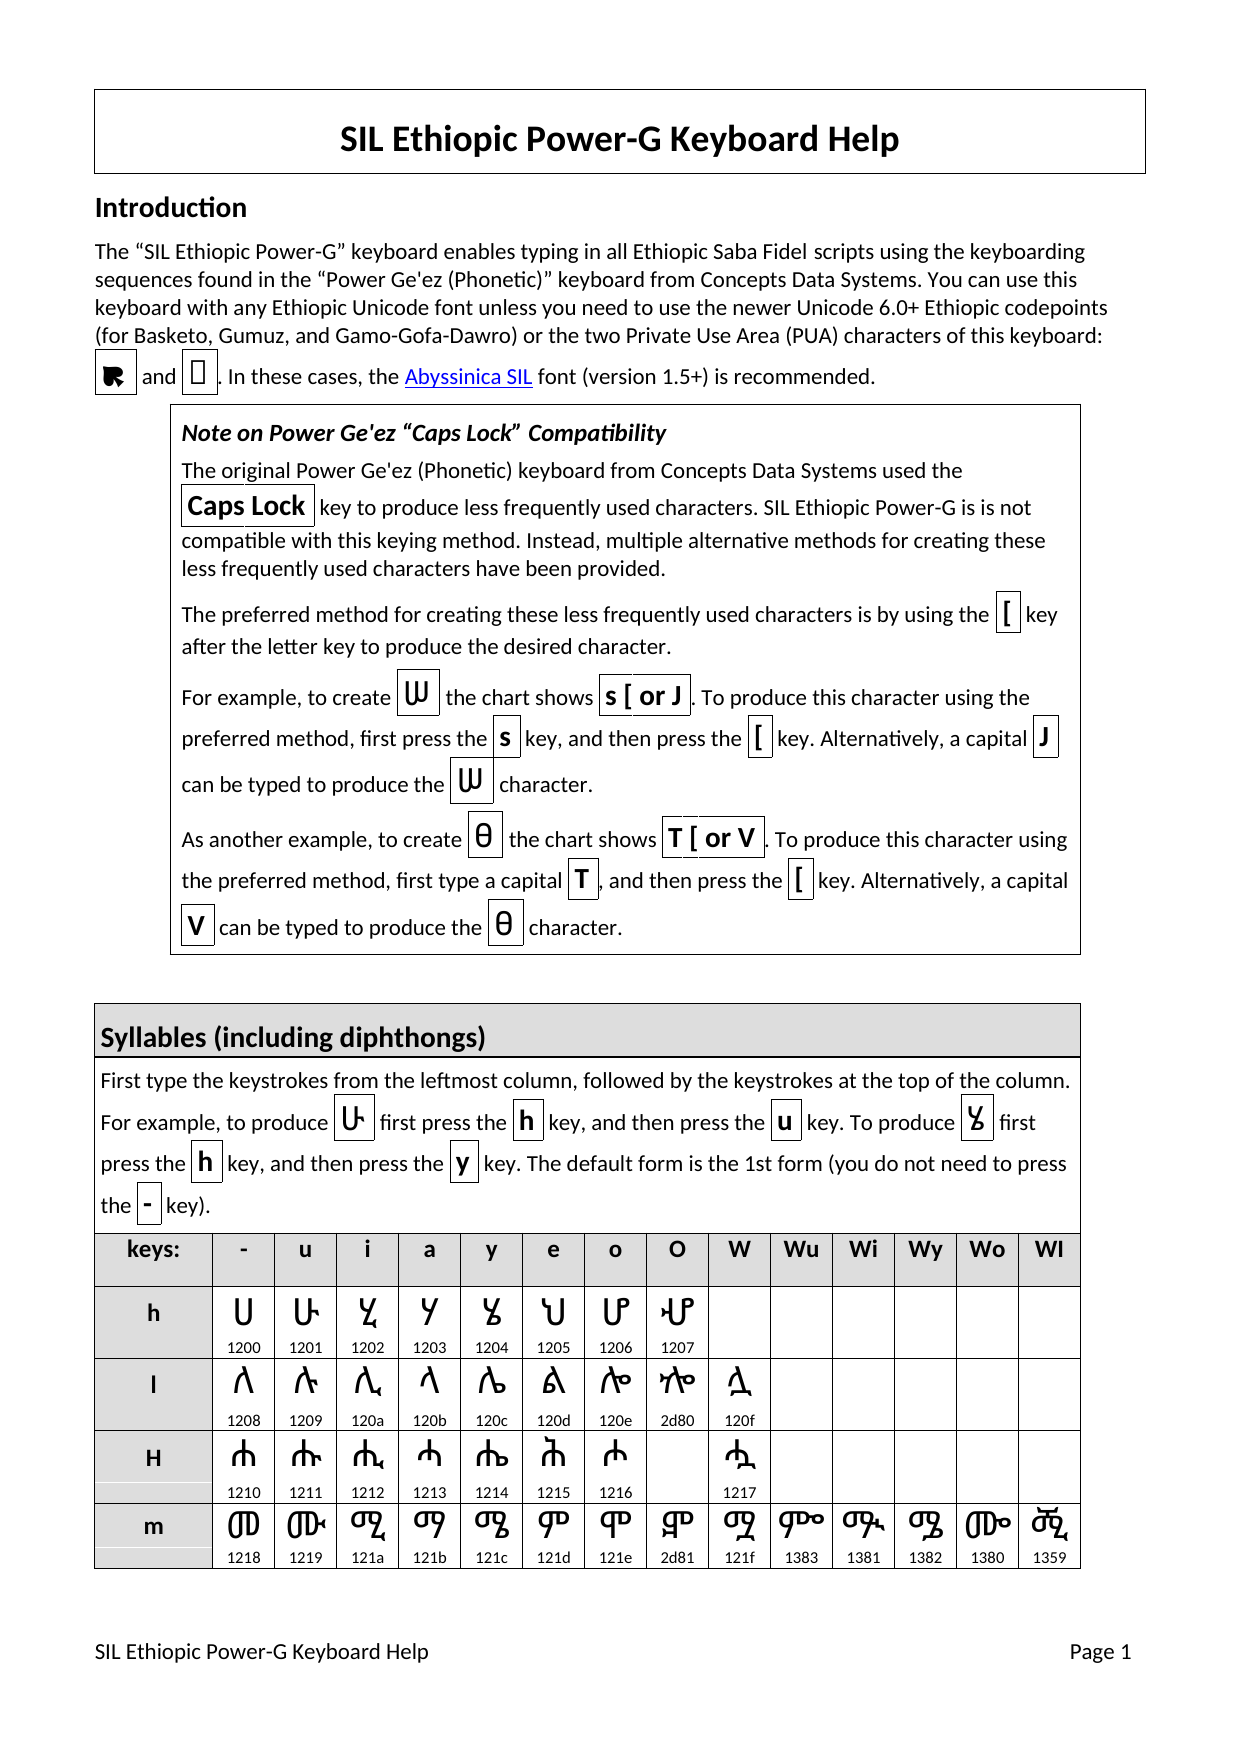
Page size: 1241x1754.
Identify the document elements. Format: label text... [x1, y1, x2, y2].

table_cell 1210 [213, 1483, 274, 1503]
table_cell 1205 [523, 1338, 584, 1358]
table_cell [957, 1338, 1018, 1358]
table_cell ሗ [709, 1431, 770, 1482]
table_cell [833, 1410, 894, 1430]
table_cell Wi [833, 1234, 894, 1286]
table_cell ᎃ [771, 1504, 832, 1547]
table_cell 120f [709, 1410, 770, 1430]
table_cell 121f [709, 1548, 770, 1568]
table_cell [95, 1410, 212, 1430]
table_cell ሙ [275, 1504, 336, 1547]
table_cell ᎀ [957, 1504, 1018, 1547]
table_cell 1212 [337, 1483, 398, 1503]
table_cell ሊ [337, 1359, 398, 1410]
table_cell ሉ [275, 1359, 336, 1410]
table_cell H [95, 1431, 212, 1482]
table_cell a [399, 1234, 460, 1286]
table_cell 1215 [523, 1483, 584, 1503]
table_cell ሕ [523, 1431, 584, 1482]
table_cell ሓ [399, 1431, 460, 1482]
table_cell ፙ [1019, 1504, 1080, 1547]
table_cell Wu [771, 1234, 832, 1286]
table_cell ል [523, 1359, 584, 1410]
table_cell [771, 1338, 832, 1358]
table_cell [957, 1359, 1018, 1410]
table_cell 121a [337, 1548, 398, 1568]
table_cell First type the keystrokes from the leftmost column, followed by the keystrokes at the top of the column. For example, to produce ሁ first press the h key, and then press the u key. To produce ሄ first press the h key, and then press the y key. The default form is the 1st form (you do not need to press the - key). [95, 1058, 1080, 1232]
table_header Note on Power Ge'ez “Caps Lock” Compatibility The original Power Ge'ez (Phonetic) keyboard from Concepts Data Systems used the Caps Lock key to produce less frequently used characters. SIL Ethiopic Power-G is is not compatible with this keying method. Instead, multiple alternative methods for creating these less frequently used characters have been provided. The preferred method for creating these less frequently used characters is by using the [ key after the letter key to produce the desired character. For example, to create ሠ the chart shows s [ or J. To produce this character using the preferred method, first press the s key, and then press the [ key. Alternatively, a capital J can be typed to produce the ሠ character. As another example, to create ፀ the chart shows T [ or V. To produce this character using the preferred method, first type a capital T, and then press the [ key. Alternatively, a capital V can be typed to produce the ፀ character. [171, 405, 1080, 954]
table_cell [895, 1483, 956, 1503]
text The “SIL Ethiopic Power-G” keyboard enables typing in all Ethiopic Saba Fidel scripts using the keyboarding sequences found in the “Power Ge'ez (Phonetic)” keyboard from Concepts Data Systems. You can use this keyboard with any Ethiopic Unicode font unless you need to use the newer Unicode 6.0+ Ethiopic codepoints (for Basketo, Gumuz, and Gamo-Gofa-Dawro) or the two Private Use Area (PUA) characters of this keyboard:  and . In these cases, the Abyssinica SIL font (version 1.5+) is recommended. [94, 237, 1146, 394]
table_cell ሁ [275, 1287, 336, 1338]
table_cell keys: [95, 1234, 212, 1286]
table_cell [647, 1483, 708, 1503]
table_cell ህ [523, 1287, 584, 1338]
table_cell [957, 1287, 1018, 1338]
table_cell 1218 [213, 1548, 274, 1568]
table_cell 1201 [275, 1338, 336, 1358]
table_cell ሃ [399, 1287, 460, 1338]
table_cell [771, 1410, 832, 1430]
table_cell ሜ [461, 1504, 522, 1547]
table_cell 1200 [213, 1338, 274, 1358]
table_cell ሒ [337, 1431, 398, 1482]
table_cell 120d [523, 1410, 584, 1430]
table_cell [1019, 1338, 1080, 1358]
table_cell [771, 1483, 832, 1503]
table_cell [895, 1338, 956, 1358]
table_cell 1359 [1019, 1548, 1080, 1568]
table_cell 1219 [275, 1548, 336, 1568]
table_cell ሟ [709, 1504, 770, 1547]
table_cell መ [213, 1504, 274, 1547]
table_cell [833, 1287, 894, 1338]
table_cell 1208 [213, 1410, 274, 1430]
table_cell ማ [399, 1504, 460, 1547]
table_cell ላ [399, 1359, 460, 1410]
table_cell [1019, 1431, 1080, 1482]
table_cell 120c [461, 1410, 522, 1430]
table_cell 1202 [337, 1338, 398, 1358]
table_cell 1209 [275, 1410, 336, 1430]
table_cell 1217 [709, 1483, 770, 1503]
table_cell u [275, 1234, 336, 1286]
table_cell Wo [957, 1234, 1018, 1286]
table_cell [95, 1548, 212, 1568]
table_cell WI [1019, 1234, 1080, 1286]
table_cell 1382 [895, 1548, 956, 1568]
table_cell [833, 1483, 894, 1503]
table_cell [833, 1338, 894, 1358]
table_cell ሑ [275, 1431, 336, 1482]
table_cell [771, 1431, 832, 1482]
table_cell m [95, 1504, 212, 1547]
table_cell 1211 [275, 1483, 336, 1503]
table_cell ሎ [585, 1359, 646, 1410]
table_cell [895, 1359, 956, 1410]
table_cell ሔ [461, 1431, 522, 1482]
table_cell ም [523, 1504, 584, 1547]
table_cell 1204 [461, 1338, 522, 1358]
table_cell W [709, 1234, 770, 1286]
table_cell 1203 [399, 1338, 460, 1358]
table_cell 1214 [461, 1483, 522, 1503]
table_cell - [213, 1234, 274, 1286]
table_cell O [647, 1234, 708, 1286]
table_cell [957, 1483, 1018, 1503]
table_cell [709, 1338, 770, 1358]
table_cell ሆ [585, 1287, 646, 1338]
table_cell 120a [337, 1410, 398, 1430]
table_cell [709, 1287, 770, 1338]
table_cell 1381 [833, 1548, 894, 1568]
table_cell 121e [585, 1548, 646, 1568]
table_cell [1019, 1410, 1080, 1430]
table_cell ᎂ [895, 1504, 956, 1547]
table_cell 1206 [585, 1338, 646, 1358]
table_cell 1207 [647, 1338, 708, 1358]
table_cell 2d80 [647, 1410, 708, 1430]
table_cell [771, 1287, 832, 1338]
table_cell 121b [399, 1548, 460, 1568]
table_header SIL Ethiopic Power-G Keyboard Help [95, 90, 1145, 173]
table_cell o [585, 1234, 646, 1286]
table_cell 120b [399, 1410, 460, 1430]
table_cell l [95, 1359, 212, 1410]
table_cell ሇ [647, 1287, 708, 1338]
table_cell [1019, 1287, 1080, 1338]
table_cell ሌ [461, 1359, 522, 1410]
table_cell [895, 1287, 956, 1338]
table_cell ሀ [213, 1287, 274, 1338]
table_cell 1383 [771, 1548, 832, 1568]
table_cell y [461, 1234, 522, 1286]
table_cell [833, 1431, 894, 1482]
table_cell [895, 1431, 956, 1482]
subtitle Introduction [94, 188, 1146, 224]
table_cell [895, 1410, 956, 1430]
table_cell i [337, 1234, 398, 1286]
table_cell 2d81 [647, 1548, 708, 1568]
table_cell 121d [523, 1548, 584, 1568]
table_cell [957, 1431, 1018, 1482]
table_cell ሄ [461, 1287, 522, 1338]
table_cell 1213 [399, 1483, 460, 1503]
table_cell [957, 1410, 1018, 1430]
table_cell Wy [895, 1234, 956, 1286]
table_header Syllables (including diphthongs) [95, 1004, 1080, 1056]
table_cell h [95, 1287, 212, 1338]
table_cell ለ [213, 1359, 274, 1410]
table_cell ሚ [337, 1504, 398, 1547]
table_cell ᎁ [833, 1504, 894, 1547]
table_cell ⶁ [647, 1504, 708, 1547]
table_cell ሏ [709, 1359, 770, 1410]
table_cell [833, 1359, 894, 1410]
table_cell [1019, 1483, 1080, 1503]
table_cell [95, 1483, 212, 1503]
table_cell ሐ [213, 1431, 274, 1482]
table_cell [95, 1338, 212, 1358]
table_cell 1380 [957, 1548, 1018, 1568]
table_cell ⶀ [647, 1359, 708, 1410]
table_cell [1019, 1359, 1080, 1410]
table_cell [771, 1359, 832, 1410]
table_cell ሖ [585, 1431, 646, 1482]
table_cell ሞ [585, 1504, 646, 1547]
table_cell [647, 1431, 708, 1482]
table_cell 120e [585, 1410, 646, 1430]
table_cell ሂ [337, 1287, 398, 1338]
table_cell e [523, 1234, 584, 1286]
table_cell 121c [461, 1548, 522, 1568]
table_cell 1216 [585, 1483, 646, 1503]
